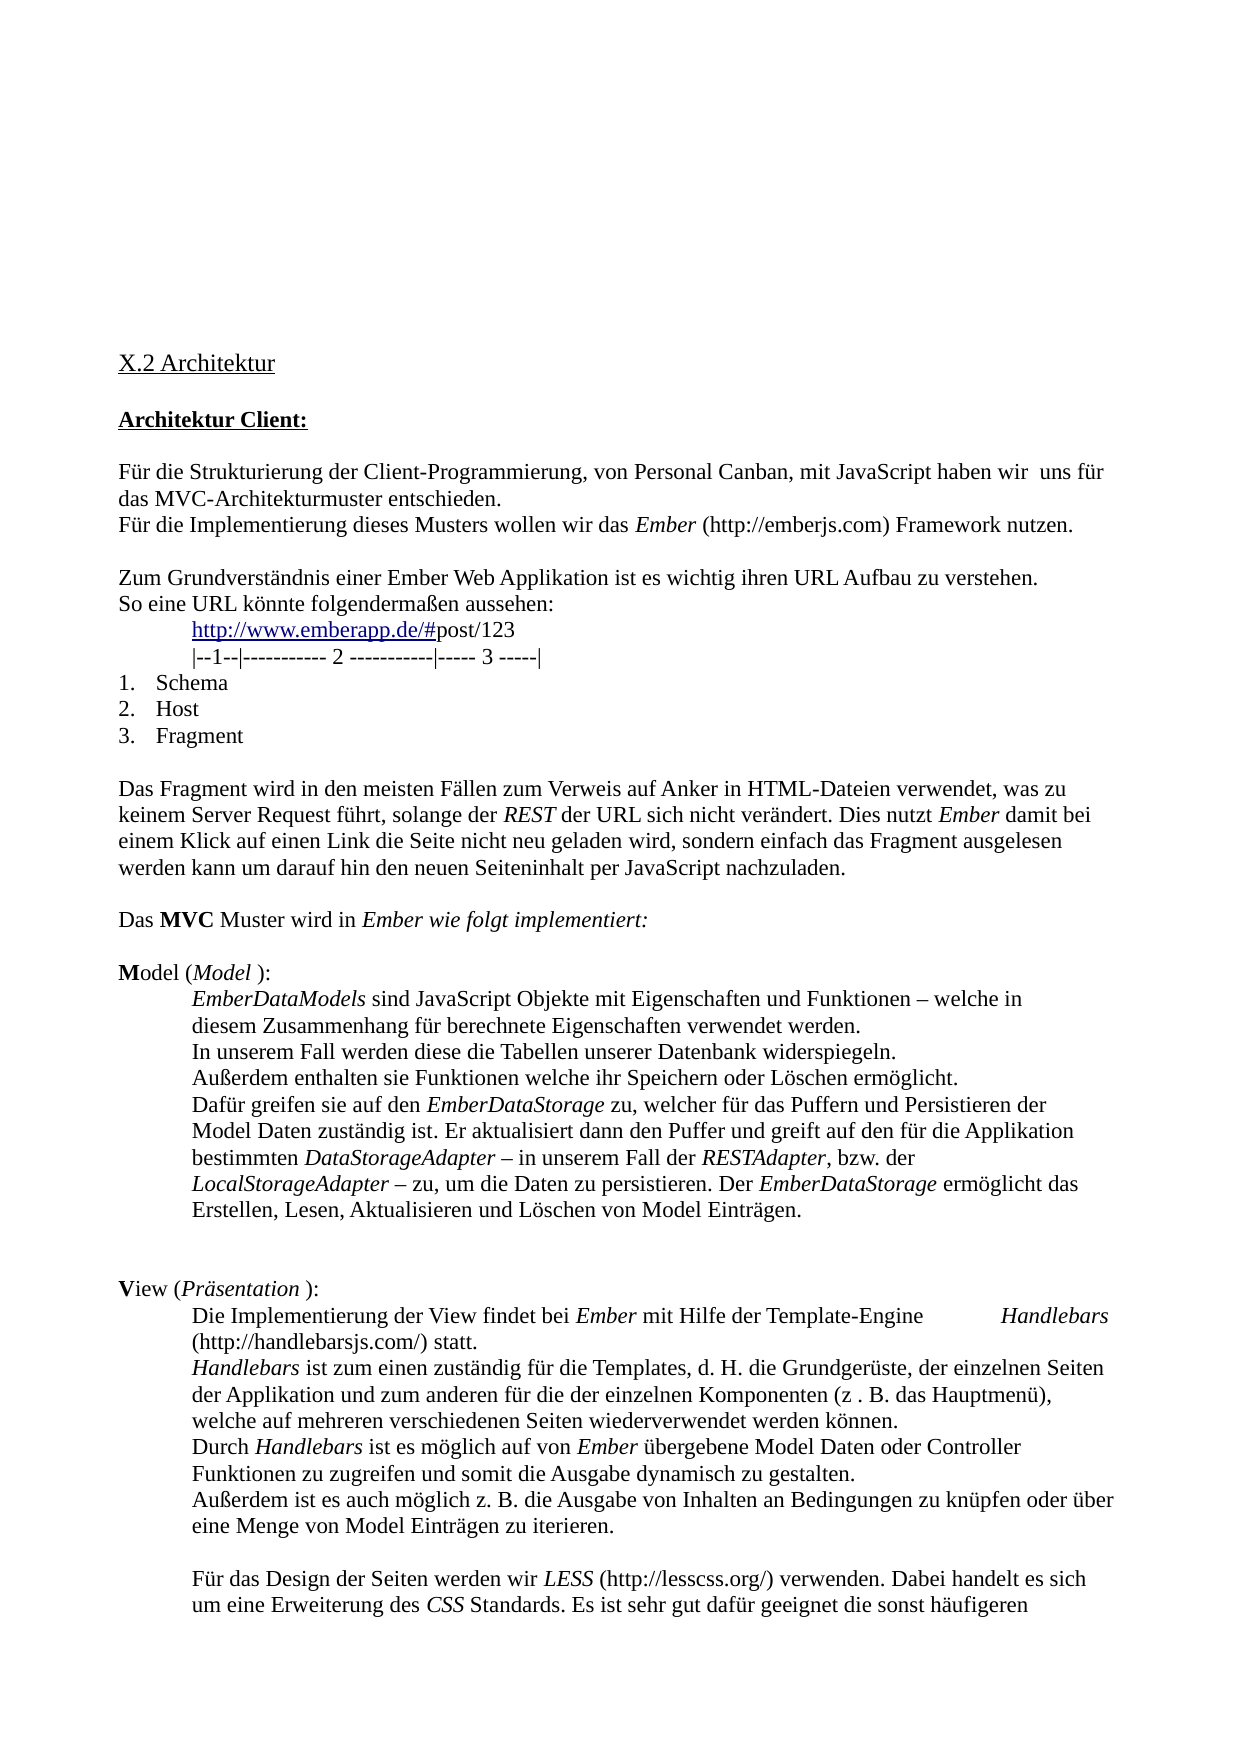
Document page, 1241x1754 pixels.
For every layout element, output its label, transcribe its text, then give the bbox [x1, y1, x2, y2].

text EmberDataModels sind JavaScript Objekte mit Eigenschaften und Funktionen – welche in diesem Zusammenhang für berechnete Eigenschaften verwendet werden. [118, 985, 1122, 1038]
text Für das Design der Seiten werden wir LESS (http://lesscss.org/) verwenden. Dabei handelt es sich um eine Erweiterung des CSS Standards. Es ist sehr gut dafür geeignet die sonst häufigeren [118, 1565, 1122, 1618]
text Model (Model ): [118, 959, 1122, 985]
text |--1--|----------- 2 -----------|----- 3 -----| [118, 643, 1122, 669]
text Für die Implementierung dieses Musters wollen wir das Ember (http://emberjs.com) Framework nutzen. [118, 511, 1122, 537]
text Die Implementierung der View findet bei Ember mit Hilfe der Template-Engine Handlebars (http://handlebarsjs.com/) statt. [118, 1302, 1122, 1354]
text Architektur Client: [118, 406, 1122, 432]
text View (Präsentation ): [118, 1275, 1122, 1302]
text Das MVC Muster wird in Ember wie folgt implementiert: [118, 906, 1122, 933]
text Handlebars ist zum einen zuständig für die Templates, d. H. die Grundgerüste, der einzelnen Seiten der Applikation und zum anderen für die der einzelnen Komponenten (z . B. das Hauptmenü), welche auf mehreren verschiedenen Seiten wiederverwendet werden können. [118, 1354, 1122, 1433]
text X.2 Architektur [118, 348, 1122, 377]
text Das Fragment wird in den meisten Fällen zum Verweis auf Anker in HTML-Dateien verwendet, was zu keinem Server Request führt, solange der REST der URL sich nicht verändert. Dies nutzt Ember damit bei einem Klick auf einen Link die Seite nicht neu geladen wird, sondern einfach das Fragment ausgelesen werden kann um darauf hin den neuen Seiteninhalt per JavaScript nachzuladen. [118, 774, 1122, 880]
list Fragment [118, 722, 1122, 748]
list Host [118, 696, 1122, 722]
text Außerdem ist es auch möglich z. B. die Ausgabe von Inhalten an Bedingungen zu knüpfen oder über eine Menge von Model Einträgen zu iterieren. [118, 1486, 1122, 1539]
list Schema [118, 669, 1122, 696]
text Durch Handlebars ist es möglich auf von Ember übergebene Model Daten oder Controller Funktionen zu zugreifen und somit die Ausgabe dynamisch zu gestalten. [118, 1433, 1122, 1486]
text In unserem Fall werden diese die Tabellen unserer Datenbank widerspiegeln. [118, 1038, 1122, 1064]
text Zum Grundverständnis einer Ember Web Applikation ist es wichtig ihren URL Aufbau zu verstehen. [118, 564, 1122, 590]
text Dafür greifen sie auf den EmberDataStorage zu, welcher für das Puffern und Persistieren der Model Daten zuständig ist. Er aktualisiert dann den Puffer und greift auf den für die Applikation bestimmten DataStorageAdapter – in unserem Fall der RESTAdapter, bzw. der LocalStorageAdapter – zu, um die Daten zu persistieren. Der EmberDataStorage ermöglicht das Erstellen, Lesen, Aktualisieren und Löschen von Model Einträgen. [118, 1091, 1122, 1223]
text Für die Strukturierung der Client-Programmierung, von Personal Canban, mit JavaScript haben wir uns für das MVC-Architekturmuster entschieden. [118, 458, 1122, 511]
text So eine URL könnte folgendermaßen aussehen: [118, 590, 1122, 616]
text Außerdem enthalten sie Funktionen welche ihr Speichern oder Löschen ermöglicht. [118, 1064, 1122, 1091]
text http://www.emberapp.de/#post/123 [118, 616, 1122, 643]
